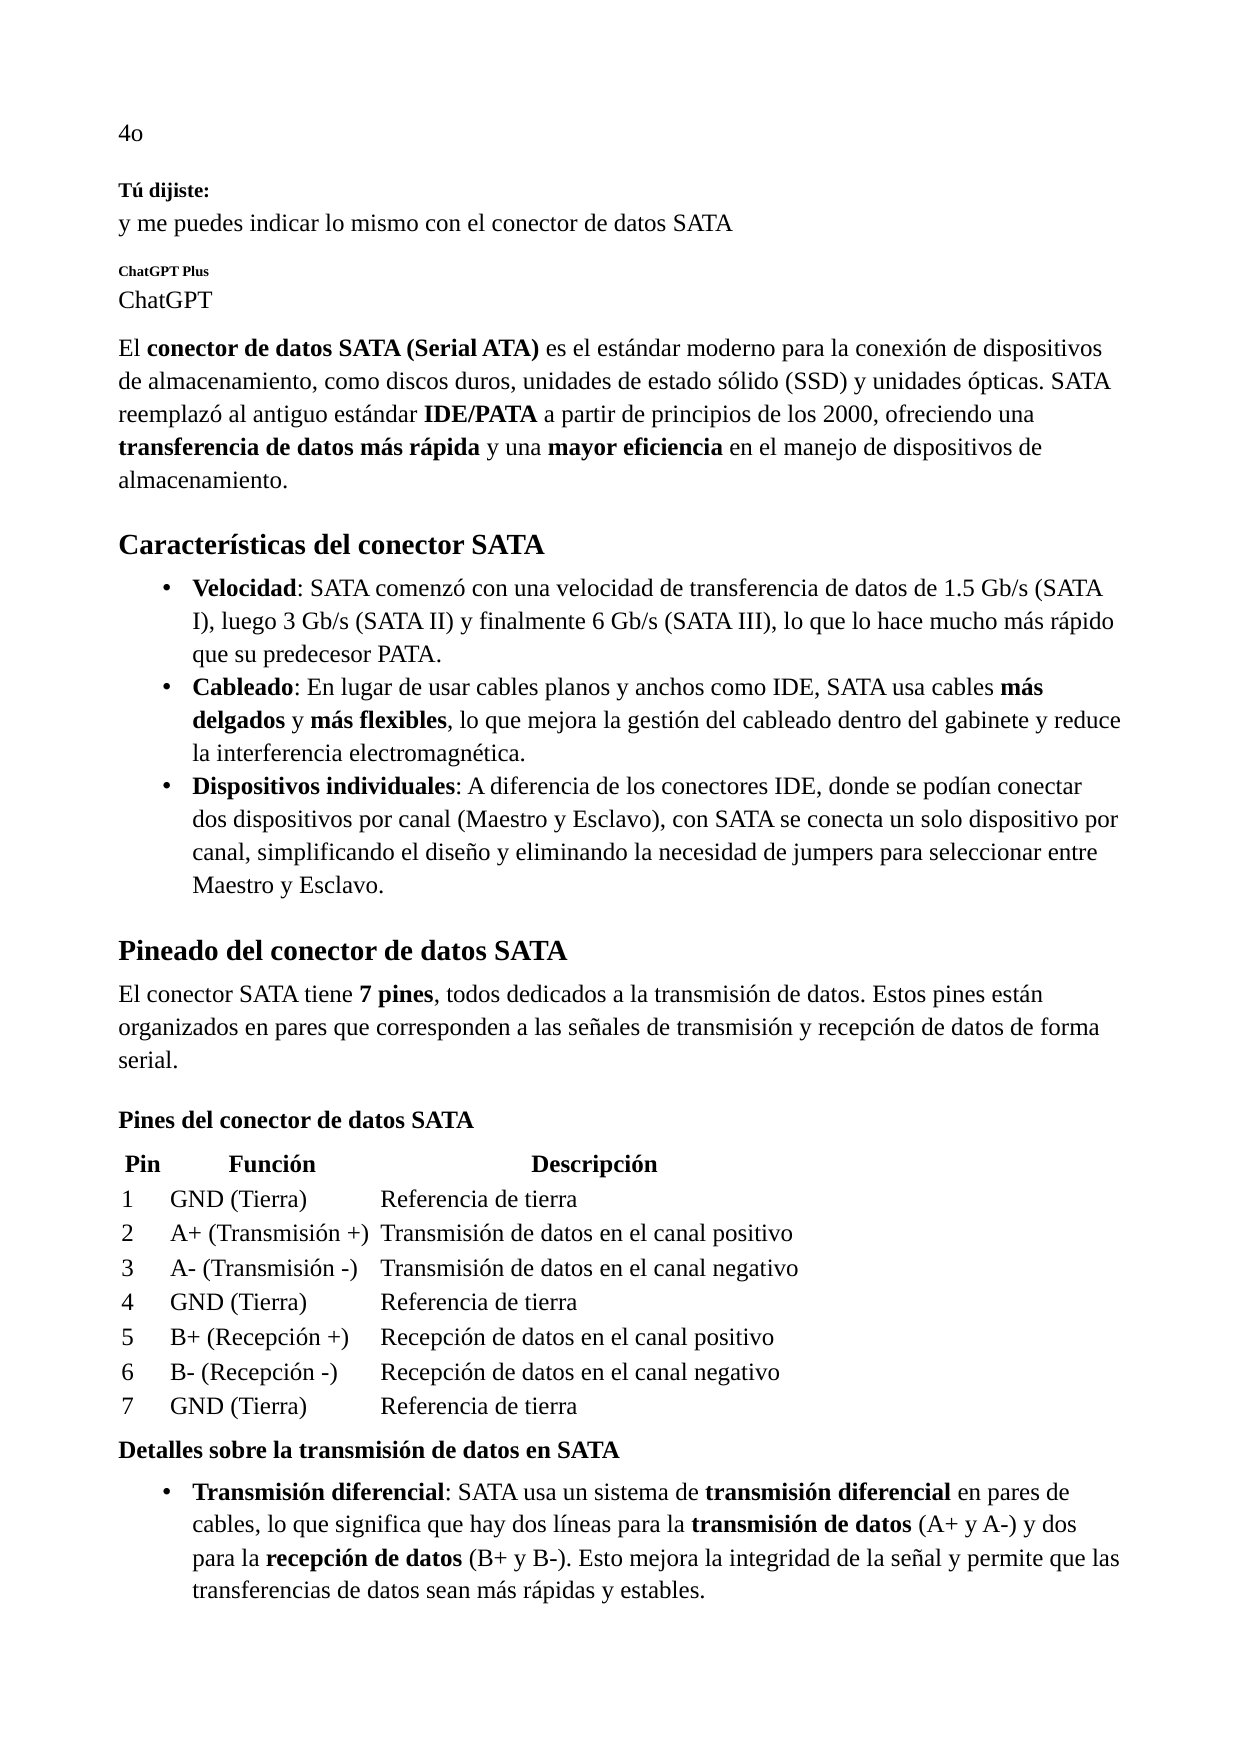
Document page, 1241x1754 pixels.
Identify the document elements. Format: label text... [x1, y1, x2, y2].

table_header Función [167, 1146, 377, 1181]
table_cell A- (Transmisión -) [167, 1250, 377, 1284]
text El conector de datos SATA (Serial ATA) es el estándar moderno para la conexión de dispositivos de almacenamiento, como discos duros, unidades de estado sólido (SSD) y unidades ópticas. SATA reemplazó al antiguo estándar IDE/PATA a partir de principios de los 2000, ofreciendo una transferencia de datos más rápida y una mayor eficiencia en el manejo de dispositivos de almacenamiento. [118, 333, 1122, 494]
table_cell Recepción de datos en el canal negativo [377, 1354, 811, 1388]
subtitle ChatGPT Plus [118, 262, 1122, 279]
table_cell 4 [118, 1285, 167, 1319]
list Transmisión diferencial: SATA usa un sistema de transmisión diferencial en pares de cables, lo que significa que hay dos líneas para la transmisión de datos (A+ y A-) y dos para la recepción de datos (B+ y B-). Esto mejora la integridad de la señal y permite que las transferencias de datos sean más rápidas y estables. [162, 1477, 1122, 1604]
list Cableado: En lugar de usar cables planos y anchos como IDE, SATA usa cables más delgados y más flexibles, lo que mejora la gestión del cableado dentro del gabinete y reduce la interferencia electromagnética. [162, 672, 1122, 767]
table_header Descripción [377, 1146, 811, 1181]
table_cell 3 [118, 1250, 167, 1284]
table_cell GND (Tierra) [167, 1285, 377, 1319]
table_cell Referencia de tierra [377, 1285, 811, 1319]
text El conector SATA tiene 7 pines, todos dedicados a la transmisión de datos. Estos pines están organizados en pares que corresponden a las señales de transmisión y recepción de datos de forma serial. [118, 979, 1122, 1073]
table_cell A+ (Transmisión +) [167, 1215, 377, 1250]
table_cell 1 [118, 1181, 167, 1215]
text y me puedes indicar lo mismo con el conector de datos SATA [118, 208, 1122, 237]
table_cell Recepción de datos en el canal positivo [377, 1319, 811, 1354]
table_cell Transmisión de datos en el canal positivo [377, 1215, 811, 1250]
text ChatGPT [118, 285, 1122, 314]
list Dispositivos individuales: A diferencia de los conectores IDE, donde se podían conectar dos dispositivos por canal (Maestro y Esclavo), con SATA se conecta un solo dispositivo por canal, simplificando el diseño y eliminando la necesidad de jumpers para seleccionar entre Maestro y Esclavo. [162, 771, 1122, 899]
subtitle Tú dijiste: [118, 178, 1122, 202]
table_cell 2 [118, 1215, 167, 1250]
table_cell Referencia de tierra [377, 1181, 811, 1215]
table_cell Referencia de tierra [377, 1388, 811, 1423]
table_cell 5 [118, 1319, 167, 1354]
table_header Pin [118, 1146, 167, 1181]
subtitle Características del conector SATA [118, 527, 1122, 561]
table_cell B- (Recepción -) [167, 1354, 377, 1388]
table_cell GND (Tierra) [167, 1388, 377, 1423]
table_cell 7 [118, 1388, 167, 1423]
table_cell 6 [118, 1354, 167, 1388]
table_cell Transmisión de datos en el canal negativo [377, 1250, 811, 1284]
subtitle Pineado del conector de datos SATA [118, 933, 1122, 966]
subtitle Pines del conector de datos SATA [118, 1105, 1122, 1134]
list Velocidad: SATA comenzó con una velocidad de transferencia de datos de 1.5 Gb/s (SATA I), luego 3 Gb/s (SATA II) y finalmente 6 Gb/s (SATA III), lo que lo hace mucho más rápido que su predecesor PATA. [162, 573, 1122, 668]
table_cell B+ (Recepción +) [167, 1319, 377, 1354]
text 4o [118, 118, 1122, 147]
table_cell GND (Tierra) [167, 1181, 377, 1215]
subtitle Detalles sobre la transmisión de datos en SATA [118, 1435, 1122, 1464]
